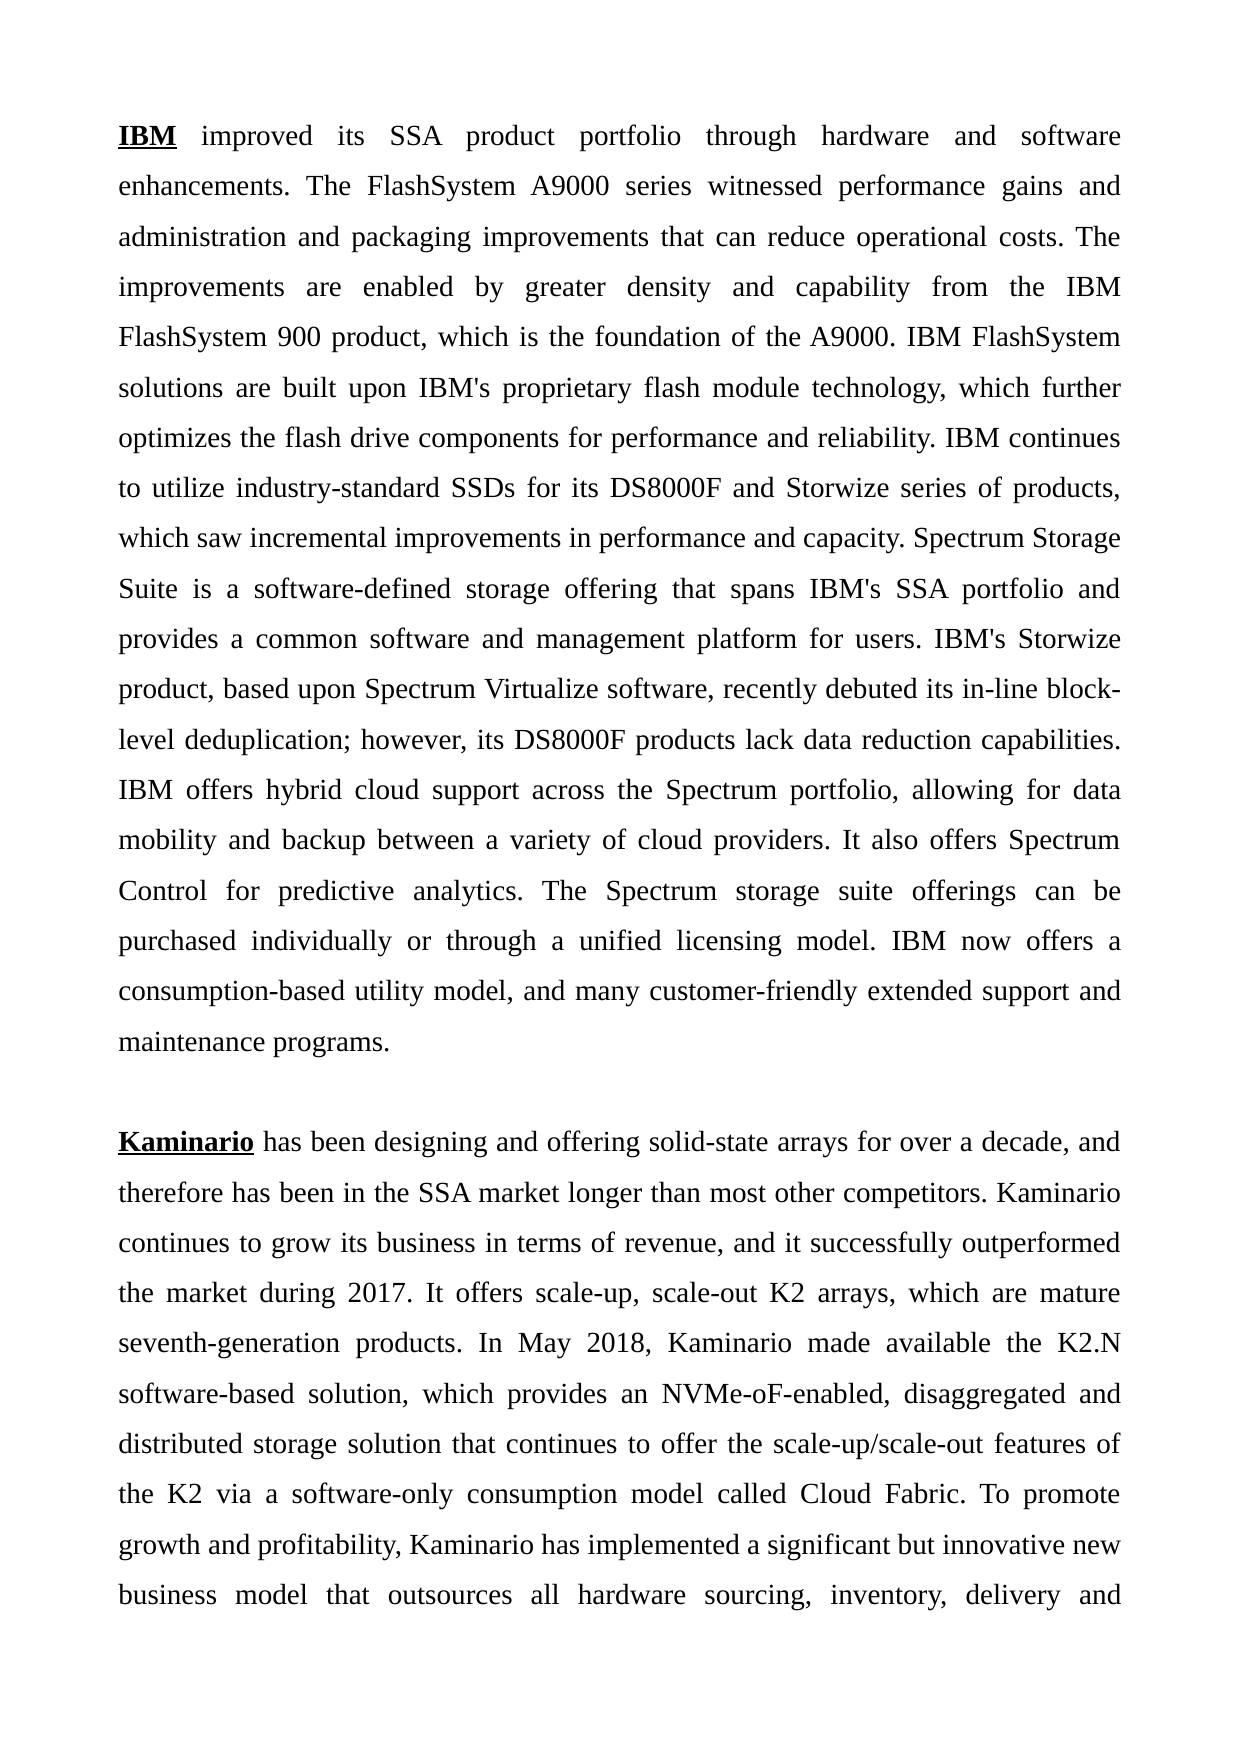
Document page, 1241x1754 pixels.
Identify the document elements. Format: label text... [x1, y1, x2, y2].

text IBM improved its SSA product portfolio through hardware and software enhancements. The FlashSystem A9000 series witnessed performance gains and administration and packaging improvements that can reduce operational costs. The improvements are enabled by greater density and capability from the IBM FlashSystem 900 product, which is the foundation of the A9000. IBM FlashSystem solutions are built upon IBM's proprietary flash module technology, which further optimizes the flash drive components for performance and reliability. IBM continues to utilize industry-standard SSDs for its DS8000F and Storwize series of products, which saw incremental improvements in performance and capacity. Spectrum Storage Suite is a software-defined storage offering that spans IBM's SSA portfolio and provides a common software and management platform for users. IBM's Storwize product, based upon Spectrum Virtualize software, recently debuted its in-line block-level deduplication; however, its DS8000F products lack data reduction capabilities. IBM offers hybrid cloud support across the Spectrum portfolio, allowing for data mobility and backup between a variety of cloud providers. It also offers Spectrum Control for predictive analytics. The Spectrum storage suite offerings can be purchased individually or through a unified licensing model. IBM now offers a consumption-based utility model, and many customer-friendly extended support and maintenance programs. [118, 118, 1122, 1057]
text Kaminario has been designing and offering solid-state arrays for over a decade, and therefore has been in the SSA market longer than most other competitors. Kaminario continues to grow its business in terms of revenue, and it successfully outperformed the market during 2017. It offers scale-up, scale-out K2 arrays, which are mature seventh-generation products. In May 2018, Kaminario made available the K2.N software-based solution, which provides an NVMe-oF-enabled, disaggregated and distributed storage solution that continues to offer the scale-up/scale-out features of the K2 via a software-only consumption model called Cloud Fabric. To promote growth and profitability, Kaminario has implemented a significant but innovative new business model that outsources all hardware sourcing, inventory, delivery and [118, 1124, 1122, 1611]
